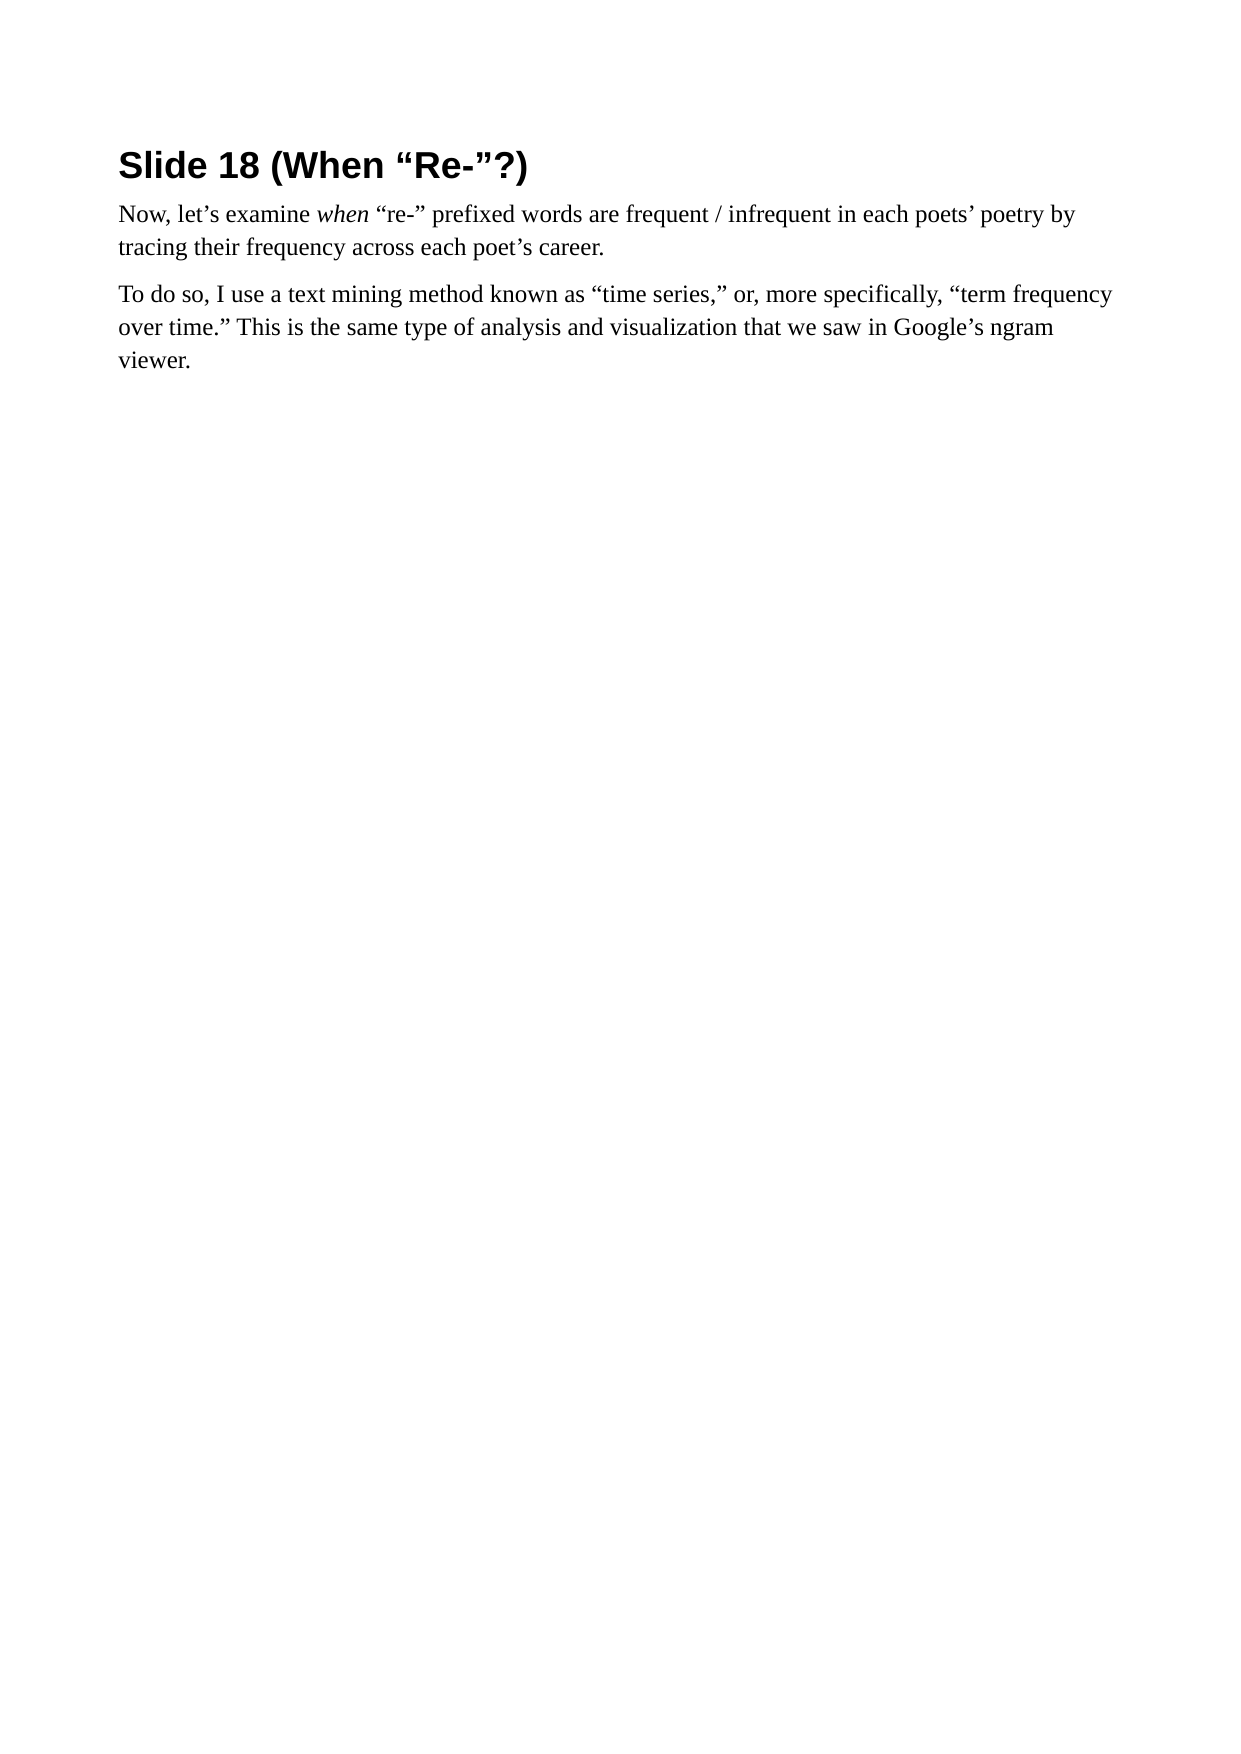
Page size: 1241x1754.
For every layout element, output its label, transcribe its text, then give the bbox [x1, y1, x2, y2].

text To do so, I use a text mining method known as “time series,” or, more specifically, “term frequency over time.” This is the same type of analysis and visualization that we saw in Google’s ngram viewer. [118, 279, 1122, 374]
subtitle Slide 18 (When “Re-”?) [118, 143, 1122, 186]
text Now, let’s examine when “re-” prefixed words are frequent / infrequent in each poets’ poetry by tracing their frequency across each poet’s career. [118, 199, 1122, 261]
